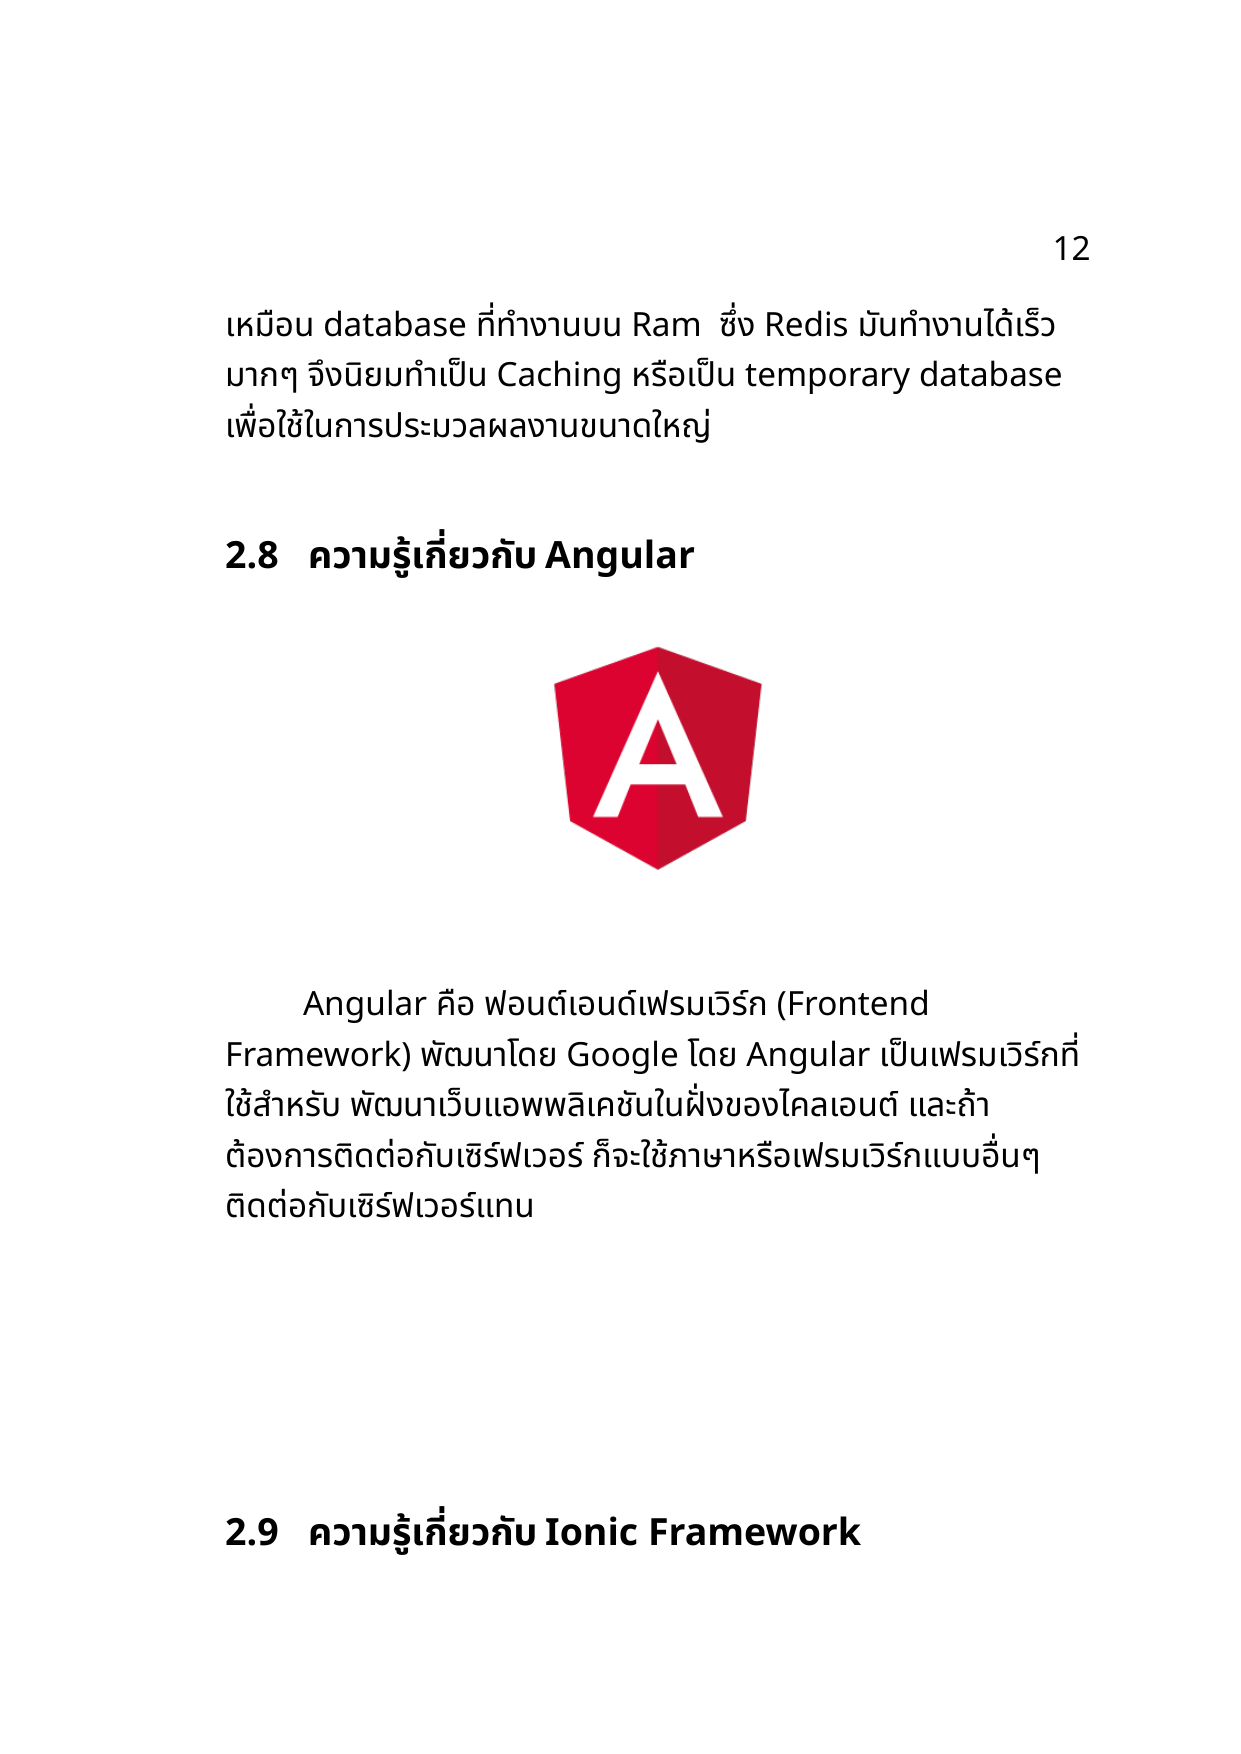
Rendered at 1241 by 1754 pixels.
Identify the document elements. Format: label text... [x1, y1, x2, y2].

text Angular คือ ฟอนต์เอนด์เฟรมเวิร์ก (Frontend Framework) พัฒนาโดย Google โดย Angular เป็นเฟรมเวิร์กที่ใช้สำหรับ พัฒนาเว็บแอพพลิเคชันในฝั่งของไคลเอนต์ และถ้าต้องการติดต่อกับเซิร์ฟเวอร์ ก็จะใช้ภาษาหรือเฟรมเวิร์กแบบอื่นๆ ติดต่อกับเซิร์ฟเวอร์แทน [225, 980, 1091, 1232]
text 2.9 ความรู้เกี่ยวกับIonic Framework [225, 1505, 1091, 1562]
picture [519, 614, 797, 891]
text 2.8 ความรู้เกี่ยวกับAngular [225, 529, 1091, 586]
text เหมือน database ที่ทำงานบน Ram ซึ่ง Redis มันทำงานได้เร็วมากๆ จึงนิยมทำเป็น Caching หรือเป็น temporary database เพื่อใช้ในการประมวลผลงานขนาดใหญ่ [225, 300, 1091, 452]
